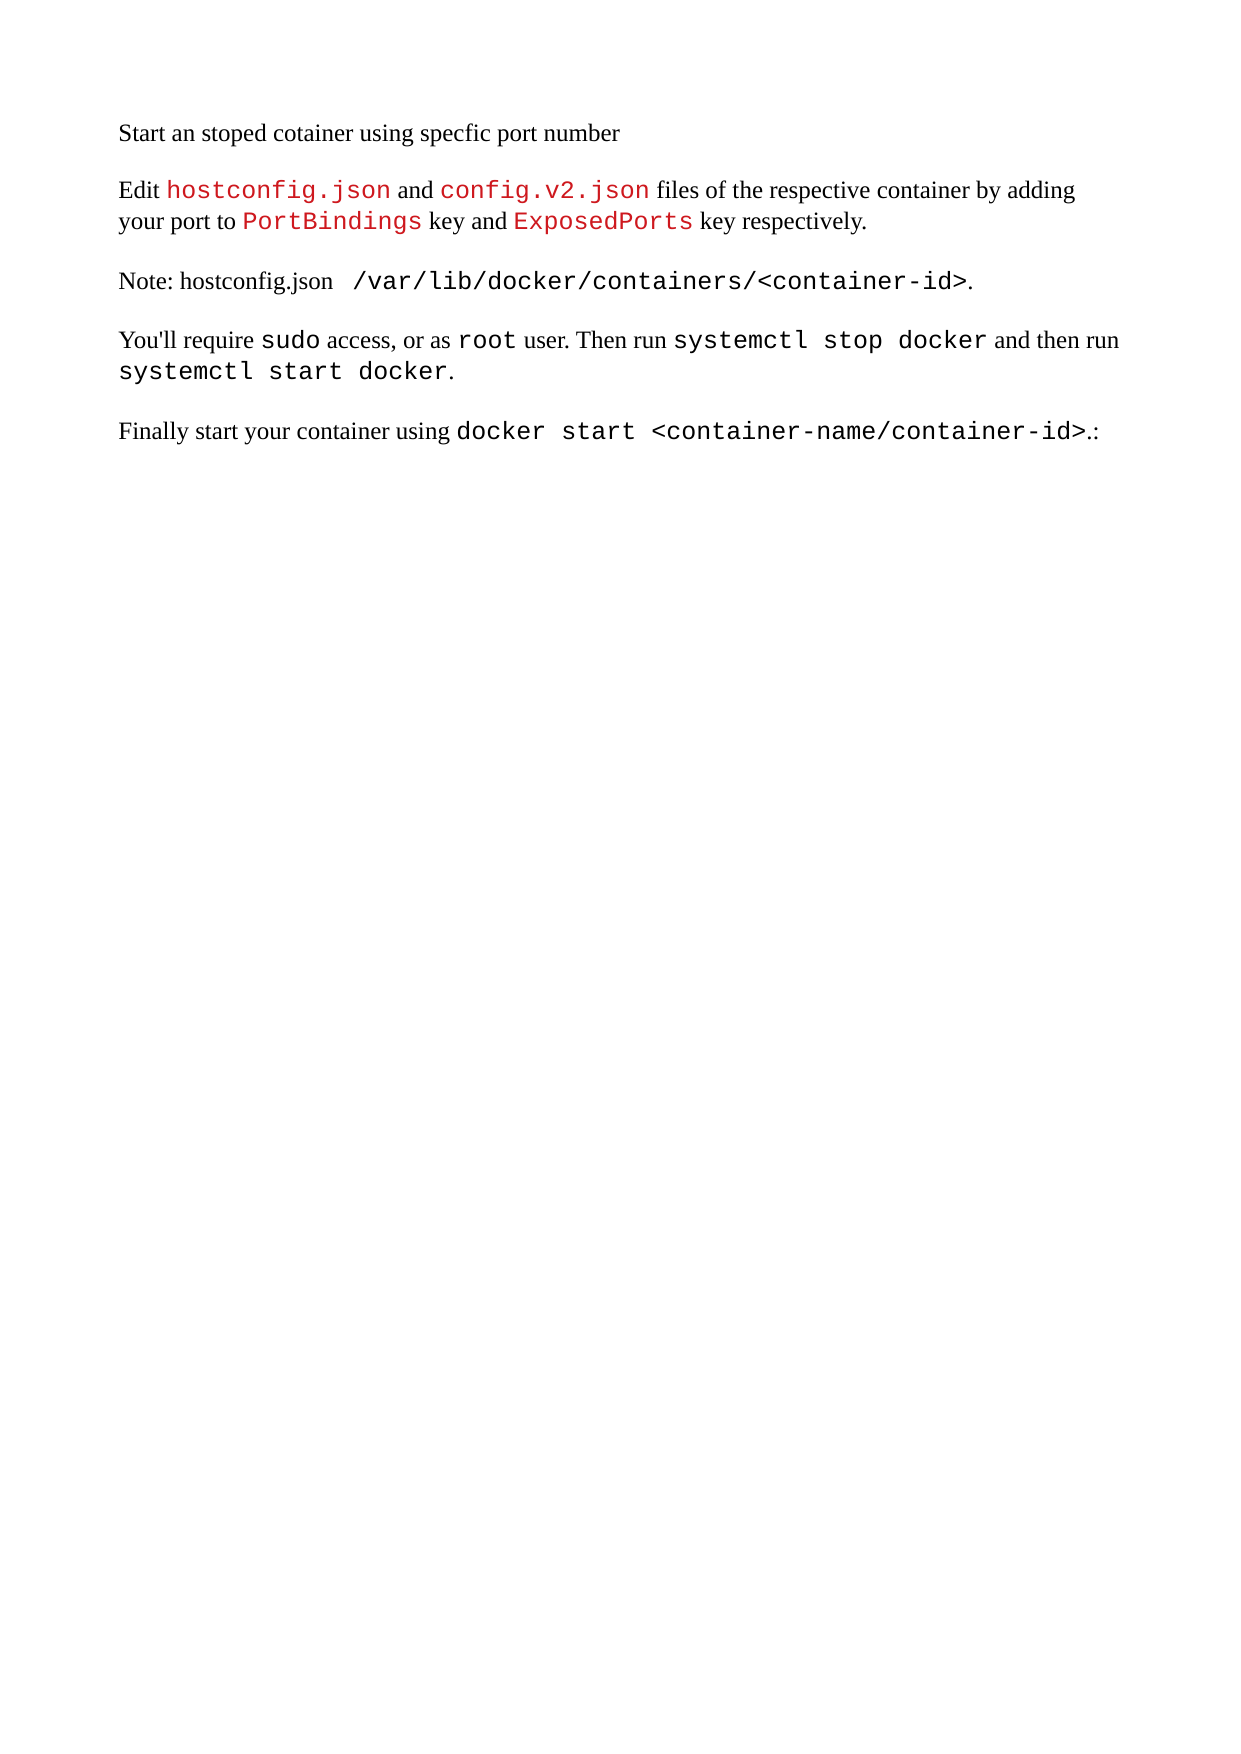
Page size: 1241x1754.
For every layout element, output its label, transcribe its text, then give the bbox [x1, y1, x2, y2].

text Start an stoped cotainer using specfic port number [118, 118, 1122, 147]
text Finally start your container using docker start <container-name/container-id>.: [118, 416, 1122, 447]
text Edit hostconfig.json and config.v2.json files of the respective container by adding your port to PortBindings key and ExposedPorts key respectively. [118, 176, 1122, 237]
text Note: hostconfig.json /var/lib/docker/containers/<container-id>. [118, 266, 1122, 297]
text You'll require sudo access, or as root user. Then run systemctl stop docker and then run systemctl start docker. [118, 326, 1122, 387]
